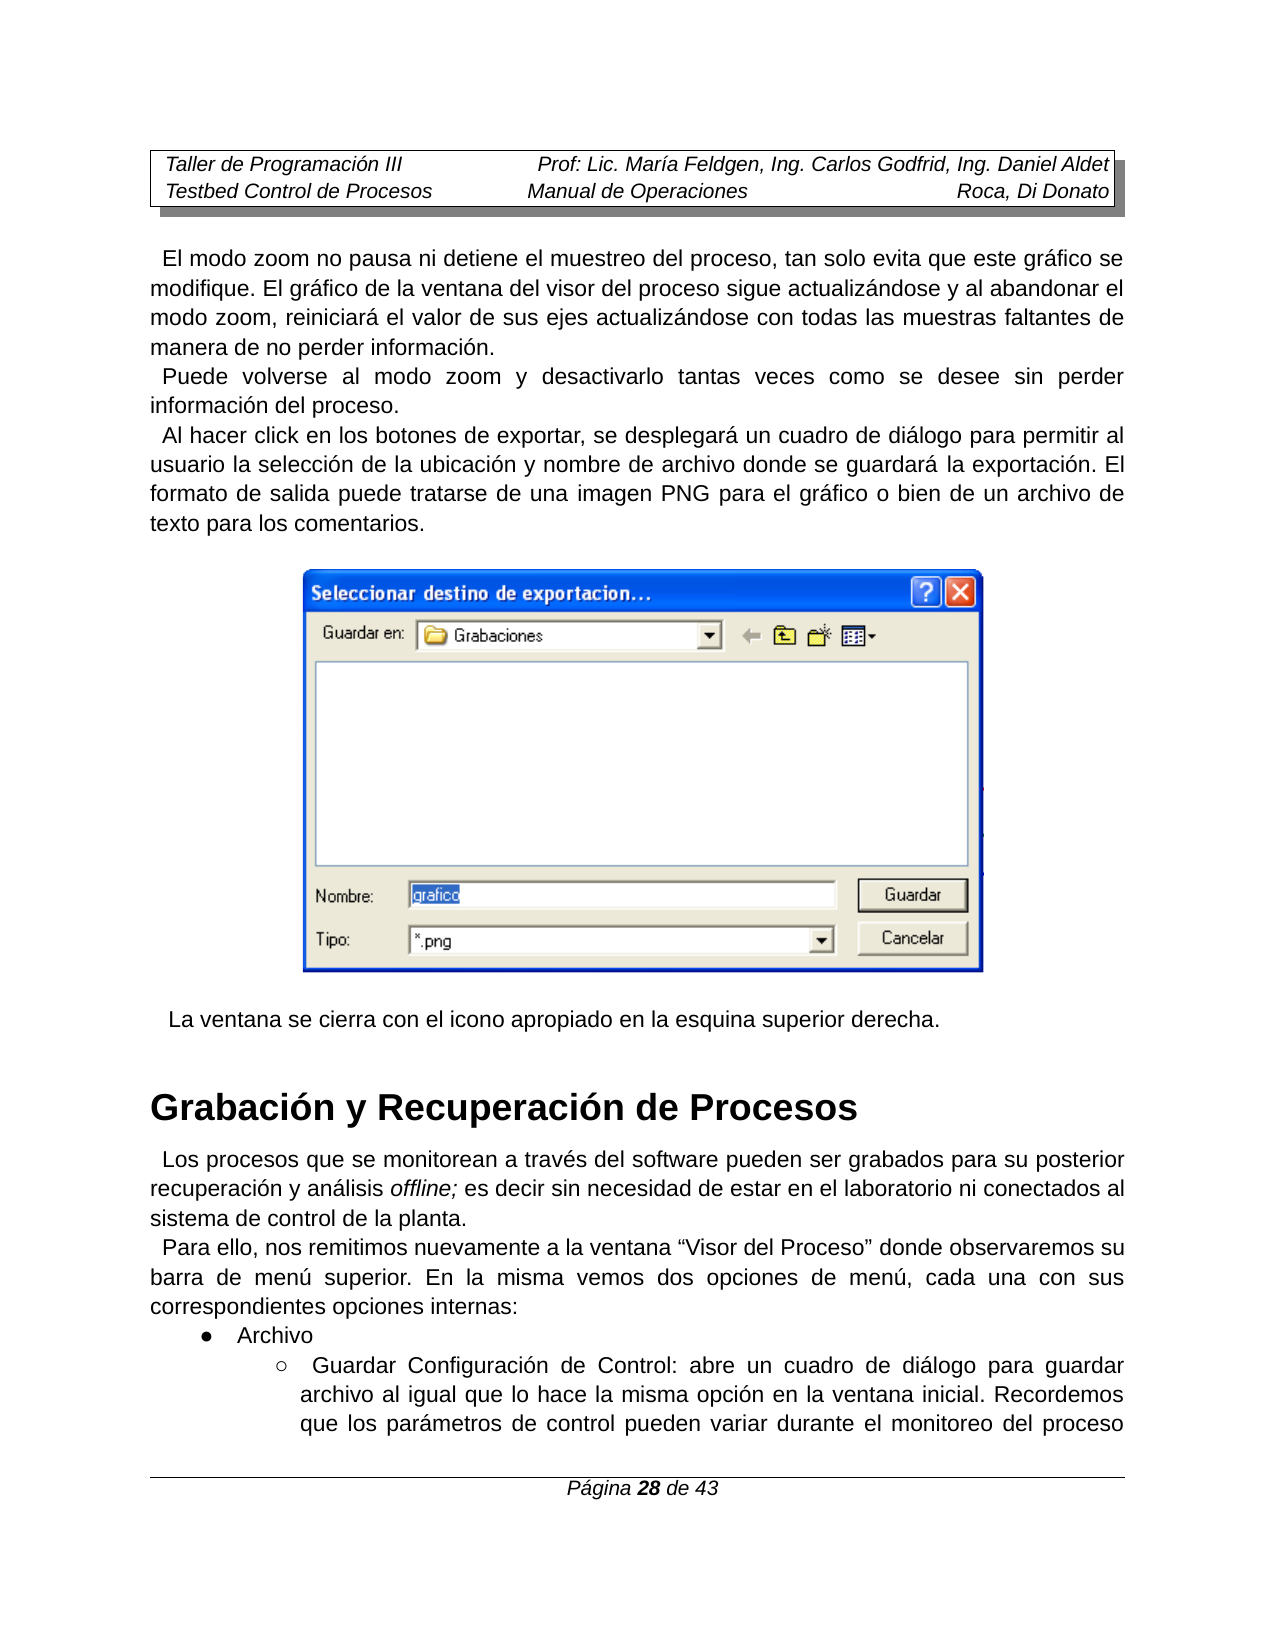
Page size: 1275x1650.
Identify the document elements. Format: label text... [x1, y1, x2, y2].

text La ventana se cierra con el icono apropiado en la esquina superior derecha. [150, 1007, 1125, 1032]
subtitle Grabación y Recuperación de Procesos [150, 1086, 1125, 1128]
text El modo zoom no pausa ni detiene el muestreo del proceso, tan solo evita que este gráfico se modifique. El gráfico de la ventana del visor del proceso sigue actualizándose y al abandonar el modo zoom, reiniciará el valor de sus ejes actualizándose con todas las muestras faltantes de manera de no perder información. [150, 246, 1125, 360]
text Al hacer click en los botones de exportar, se desplegará un cuadro de diálogo para permitir al usuario la selección de la ubicación y nombre de archivo donde se guardará la exportación. El formato de salida puede tratarse de una imagen PNG para el gráfico o bien de un archivo de texto para los comentarios. [150, 422, 1125, 536]
picture [302, 569, 984, 974]
list Guardar Configuración de Control: abre un cuadro de diálogo para guardar archivo al igual que lo hace la misma opción en la ventana inicial. Recordemos que los parámetros de control pueden variar durante el monitoreo del proceso [262, 1352, 1125, 1437]
text Para ello, nos remitimos nuevamente a la ventana “Visor del Proceso” donde observaremos su barra de menú superior. En la misma vemos dos opciones de menú, cada una con sus correspondientes opciones internas: [150, 1235, 1125, 1319]
list Archivo [187, 1323, 1125, 1348]
text Los procesos que se monitorean a través del software pueden ser grabados para su posterior recuperación y análisis offline; es decir sin necesidad de estar en el laboratorio ni conectados al sistema de control de la planta. [150, 1147, 1125, 1231]
text Puede volverse al modo zoom y desactivarlo tantas veces como se desee sin perder información del proceso. [150, 363, 1125, 418]
